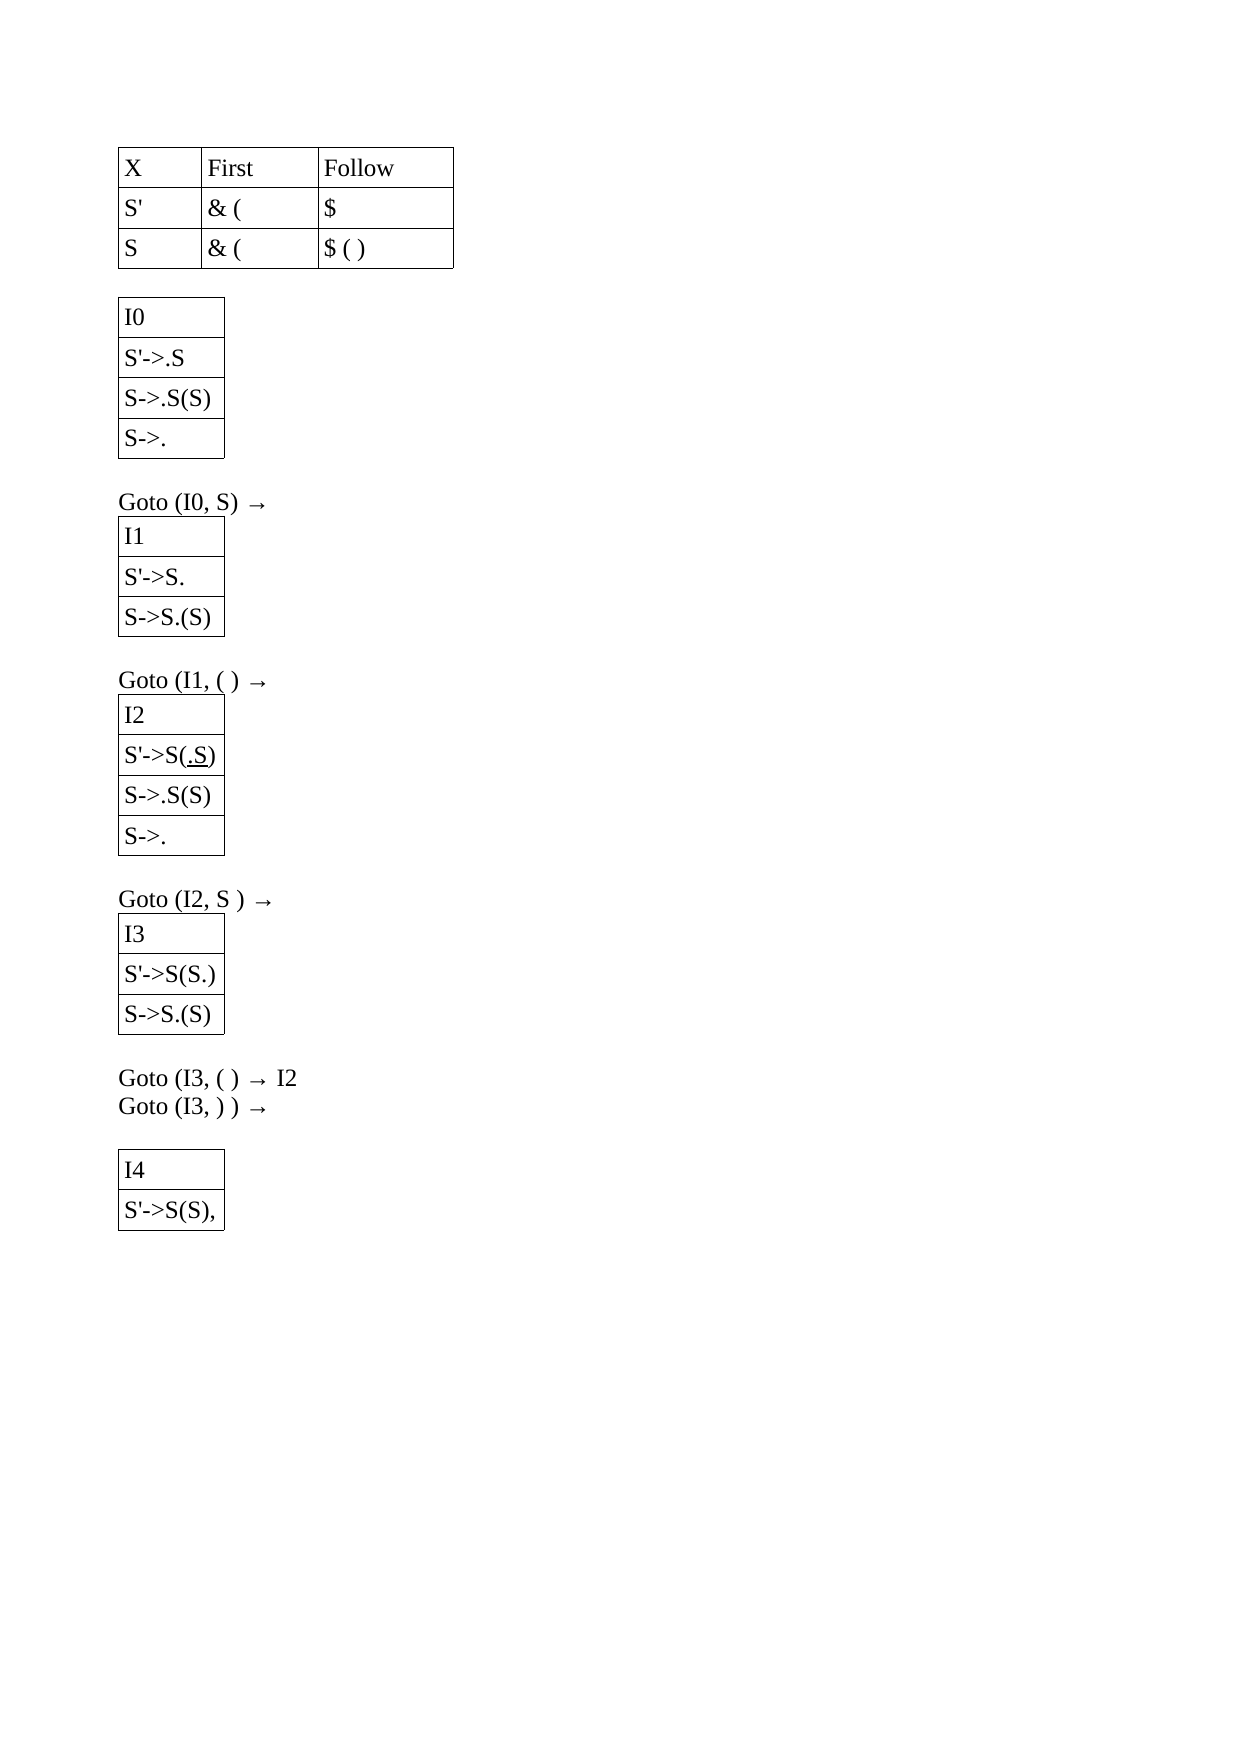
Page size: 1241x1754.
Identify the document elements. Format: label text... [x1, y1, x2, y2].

table_cell & ( [202, 188, 318, 227]
table_header First [202, 148, 318, 187]
table_header X [119, 148, 201, 187]
table_cell S'->S. [119, 557, 224, 596]
table_header Follow [319, 148, 453, 187]
table_cell S->S.(S) [119, 597, 224, 636]
table_cell S'->.S [119, 338, 224, 377]
table_header I0 [119, 298, 224, 337]
table_header I2 [119, 695, 224, 734]
table_header I1 [119, 517, 224, 556]
table_header I4 [119, 1150, 224, 1189]
table_cell S'->S(S), [119, 1190, 224, 1229]
table_cell $ [319, 188, 453, 227]
table_header I3 [119, 914, 224, 953]
text Goto (I2, S ) → [118, 884, 1122, 913]
table_cell S->.S(S) [119, 776, 224, 815]
text Goto (I3, ( ) → I2 [118, 1063, 1122, 1091]
table_cell S [119, 229, 201, 268]
text Goto (I0, S) → [118, 487, 1122, 516]
table_cell S'->S(S.) [119, 954, 224, 993]
table_cell S->S.(S) [119, 995, 224, 1034]
text Goto (I3, ) ) → [118, 1091, 1122, 1120]
table_cell S' [119, 188, 201, 227]
table_cell & ( [202, 229, 318, 268]
table_cell $ ( ) [319, 229, 453, 268]
table_cell S->. [119, 816, 224, 855]
text Goto (I1, ( ) → [118, 665, 1122, 694]
table_cell S'->S(.S) [119, 735, 224, 775]
table_cell S->. [119, 419, 224, 458]
table_cell S->.S(S) [119, 378, 224, 418]
